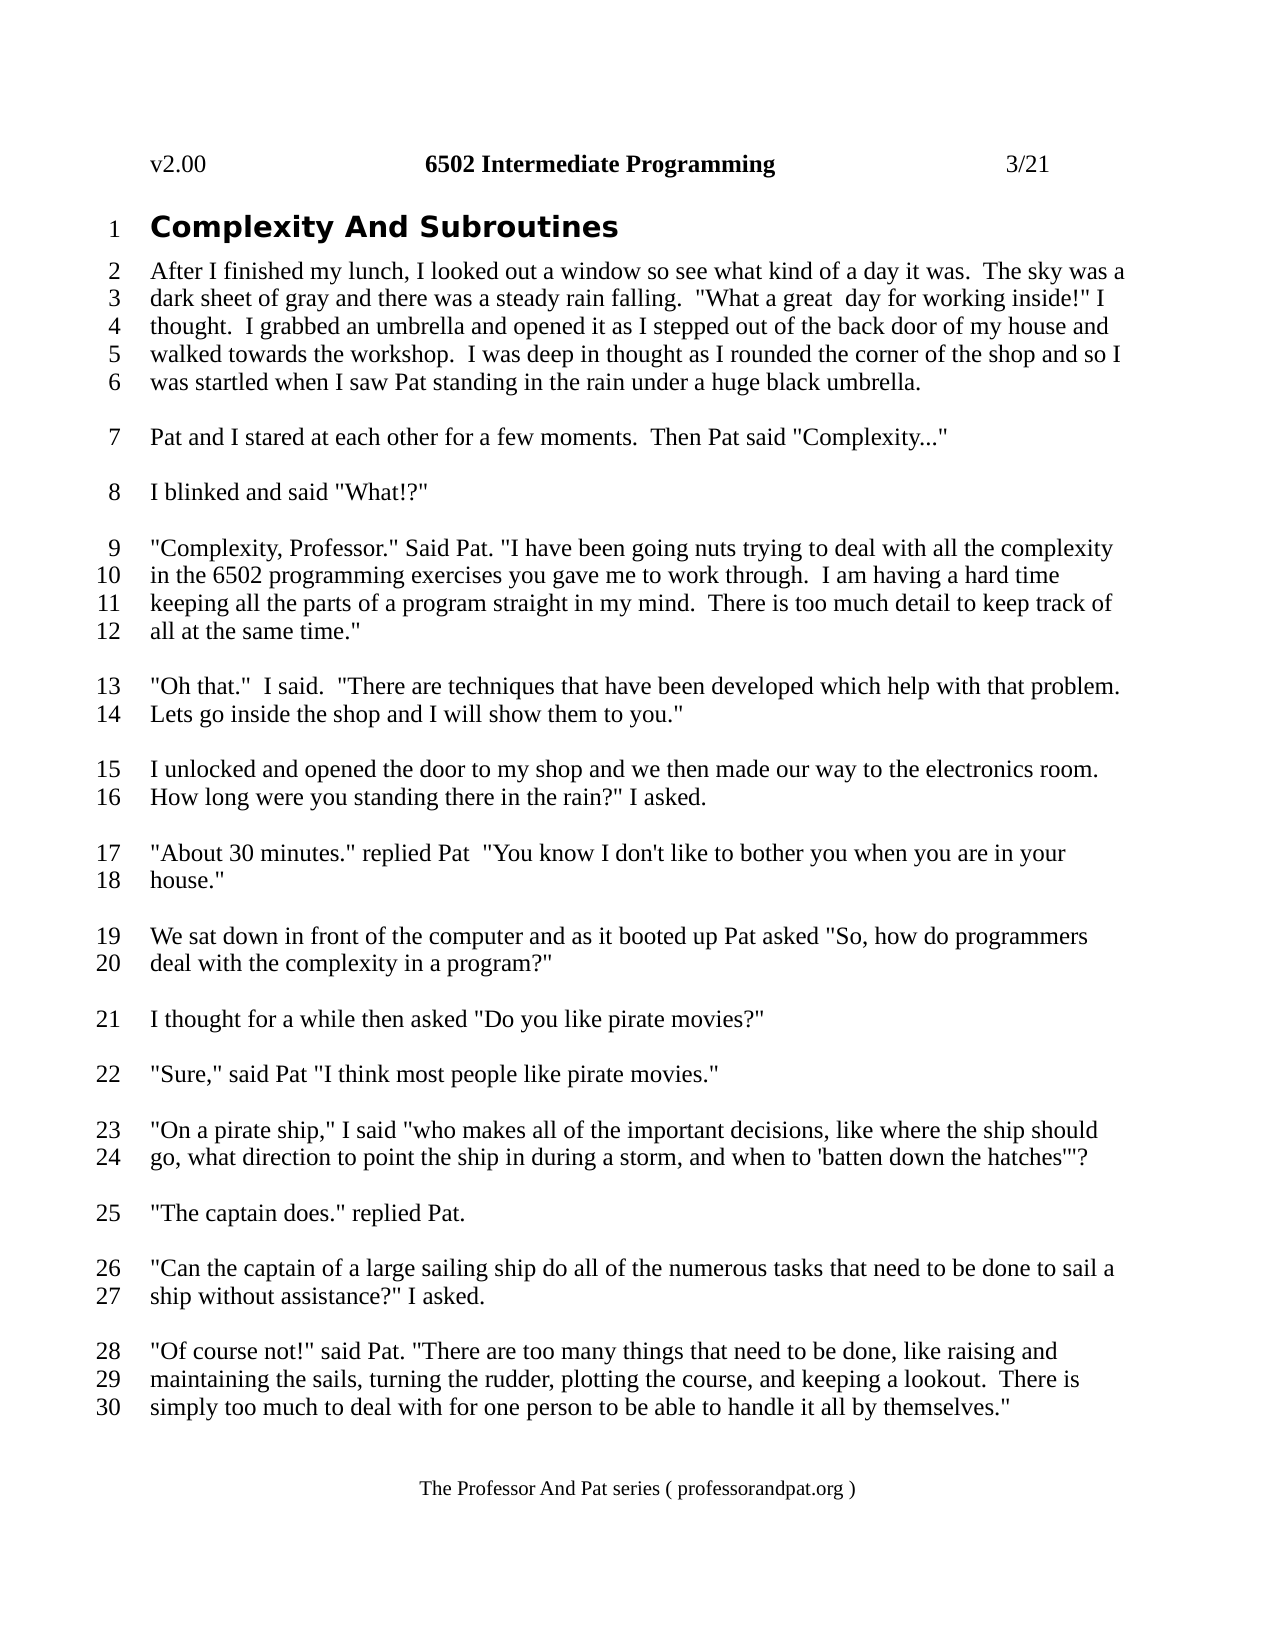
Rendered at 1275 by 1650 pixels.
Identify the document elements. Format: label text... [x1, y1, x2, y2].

text "Oh that." I said. "There are techniques that have been developed which help with that problem. Lets go inside the shop and I will show them to you." [150, 672, 1125, 728]
text "Can the captain of a large sailing ship do all of the numerous tasks that need to be done to sail a ship without assistance?" I asked. [150, 1254, 1125, 1310]
text "The captain does." replied Pat. [150, 1199, 1125, 1227]
text "Of course not!" said Pat. "There are too many things that need to be done, like raising and maintaining the sails, turning the rudder, plotting the course, and keeping a lookout. There is simply too much to deal with for one person to be able to handle it all by themselves." [150, 1337, 1125, 1421]
text We sat down in front of the computer and as it booted up Pat asked "So, how do programmers deal with the complexity in a program?" [150, 922, 1125, 977]
text I blinked and said "What!?" [150, 478, 1125, 506]
text I thought for a while then asked "Do you like pirate movies?" [150, 1005, 1125, 1033]
text Pat and I stared at each other for a few moments. Then Pat said "Complexity..." [150, 423, 1125, 451]
text I unlocked and opened the door to my shop and we then made our way to the electronics room. How long were you standing there in the rain?" I asked. [150, 756, 1125, 811]
subtitle Complexity And Subroutines [150, 210, 1125, 244]
text "Complexity, Professor." Said Pat. "I have been going nuts trying to deal with all the complexity in the 6502 programming exercises you gave me to work through. I am having a hard time keeping all the parts of a program straight in my mind. There is too much detail to keep track of all at the same time." [150, 534, 1125, 645]
text "Sure," said Pat "I think most people like pirate movies." [150, 1060, 1125, 1088]
text "On a pirate ship," I said "who makes all of the important decisions, like where the ship should go, what direction to point the ship in during a storm, and when to 'batten down the hatches'"? [150, 1116, 1125, 1171]
text "About 30 minutes." replied Pat "You know I don't like to bother you when you are in your house." [150, 839, 1125, 894]
text After I finished my lunch, I looked out a window so see what kind of a day it was. The sky was a dark sheet of gray and there was a steady rain falling. "What a great day for working inside!" I thought. I grabbed an umbrella and opened it as I stepped out of the back door of my house and walked towards the workshop. I was deep in thought as I rounded the corner of the shop and so I was startled when I saw Pat standing in the rain under a huge black umbrella. [150, 257, 1125, 395]
